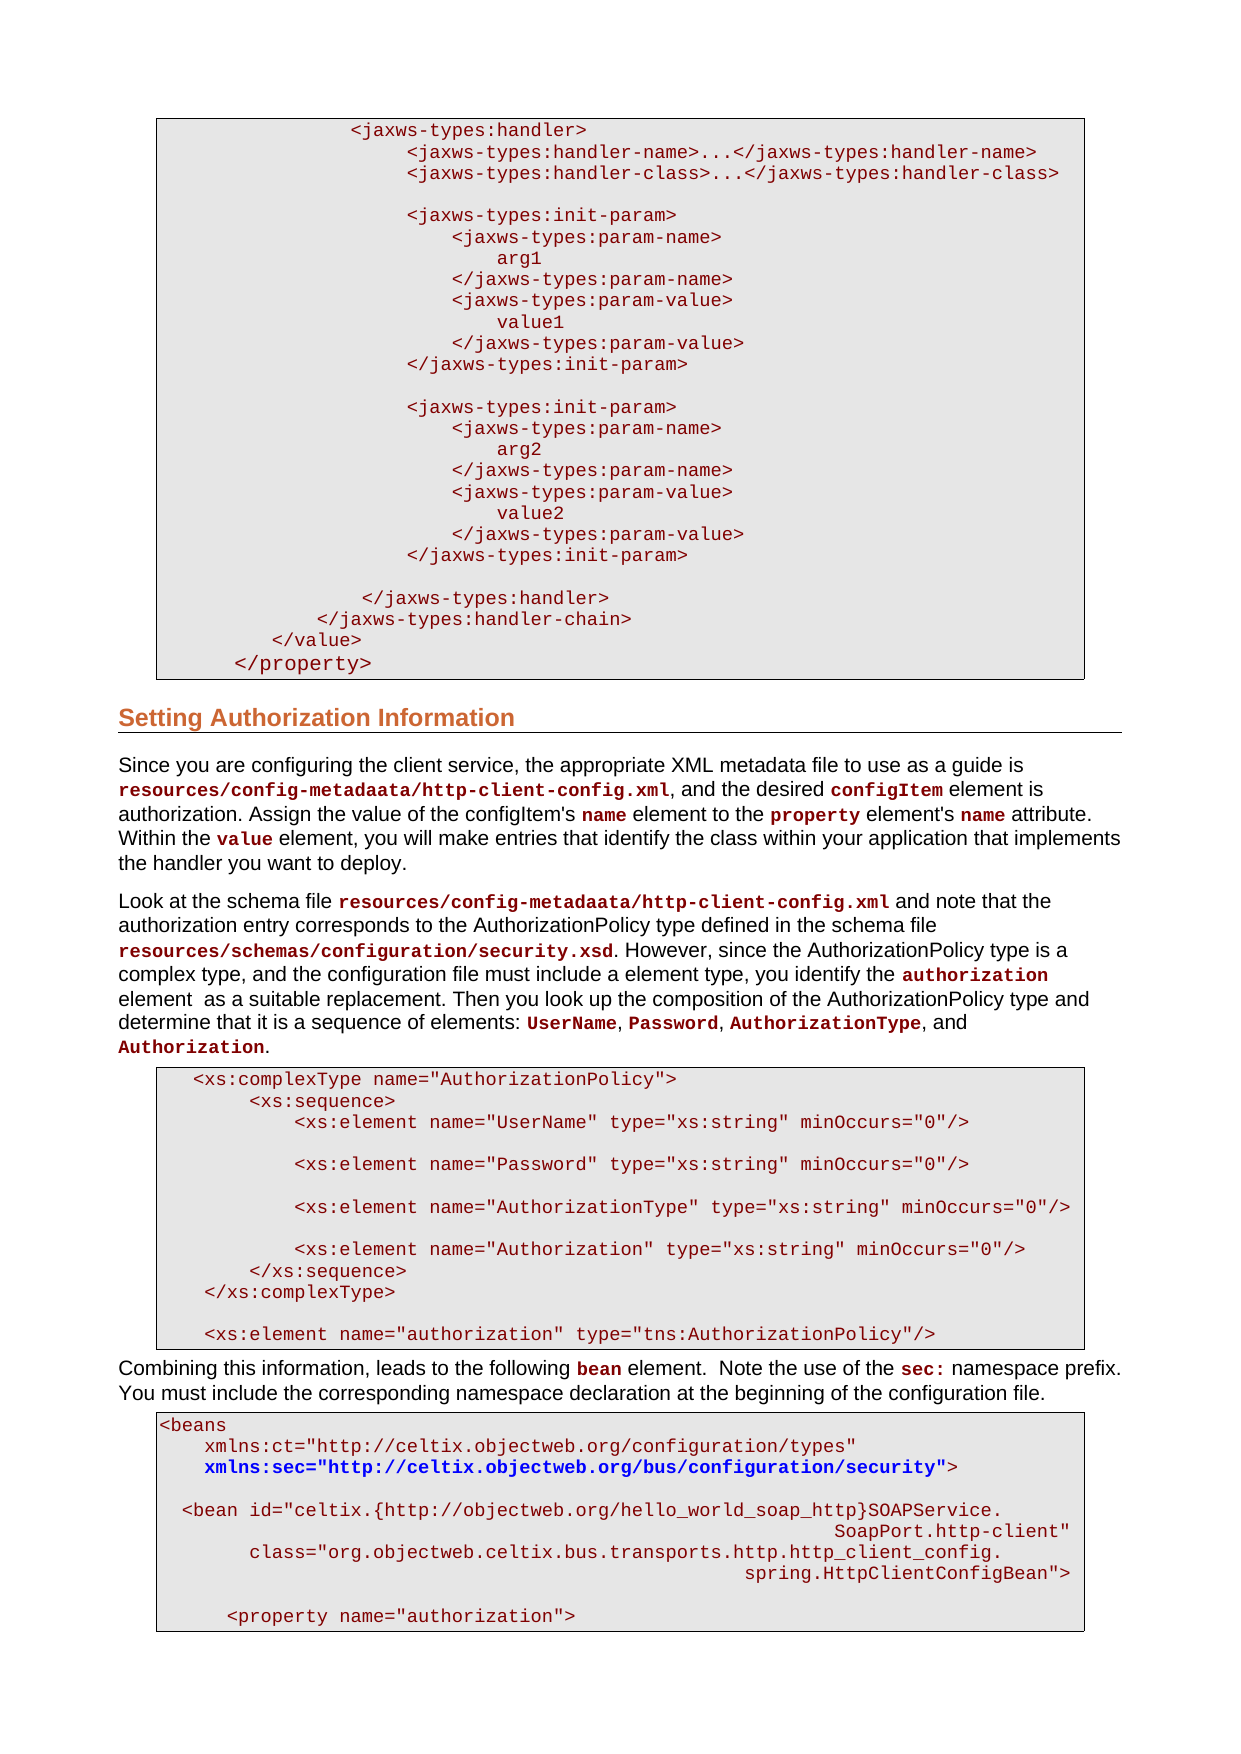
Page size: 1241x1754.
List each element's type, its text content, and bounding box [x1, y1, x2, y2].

text Look at the schema file resources/config-metadaata/http-client-config.xml and note that the authorization entry corresponds to the AuthorizationPolicy type defined in the schema file resources/schemas/configuration/security.xsd. However, since the AuthorizationPolicy type is a complex type, and the configuration file must include a element type, you identify the authorization element as a suitable replacement. Then you look up the composition of the AuthorizationPolicy type and determine that it is a sequence of elements: UserName, Password, AuthorizationType, and Authorization. [118, 889, 1122, 1059]
text </jaxws-types:init-param> [157, 543, 1084, 564]
text <jaxws-types:init-param> [157, 394, 1084, 416]
text <xs:element name="Authorization" type="xs:string" minOccurs="0"/> [157, 1237, 1084, 1258]
text <xs:element name="UserName" type="xs:string" minOccurs="0"/> [157, 1109, 1084, 1131]
text </jaxws-types:init-param> [157, 352, 1084, 373]
text value2 [157, 501, 1084, 522]
text </jaxws-types:handler> [157, 586, 1084, 607]
text <xs:element name="Password" type="xs:string" minOccurs="0"/> [157, 1152, 1084, 1173]
text <jaxws-types:param-value> [157, 479, 1084, 501]
text <jaxws-types:init-param> [157, 203, 1084, 224]
text </xs:complexType> [157, 1279, 1084, 1301]
text </value> [157, 628, 1084, 649]
text <property name="authorization"> [157, 1603, 1084, 1631]
text class="org.objectweb.celtix.bus.transports.http.http_client_config. spring.HttpClientConfigBean"> [157, 1540, 1084, 1582]
text </jaxws-types:param-value> [157, 331, 1084, 352]
text <bean id="celtix.{http://objectweb.org/hello_world_soap_http}SOAPService. SoapPort.http-client" [157, 1497, 1084, 1540]
text </jaxws-types:param-name> [157, 267, 1084, 288]
text Setting Authorization Information [118, 704, 1122, 732]
text <beans [157, 1413, 1084, 1433]
text </jaxws-types:param-value> [157, 522, 1084, 543]
text <jaxws-types:param-value> [157, 288, 1084, 309]
text </property> [157, 649, 1084, 679]
text <jaxws-types:handler-name>...</jaxws-types:handler-name> [157, 139, 1084, 161]
text <xs:complexType name="AuthorizationPolicy"> [157, 1068, 1084, 1088]
text <xs:sequence> [157, 1088, 1084, 1109]
text xmlns:ct="http://celtix.objectweb.org/configuration/types" [157, 1433, 1084, 1455]
text <jaxws-types:param-name> [157, 416, 1084, 437]
text arg1 [157, 246, 1084, 267]
text <jaxws-types:handler-class>...</jaxws-types:handler-class> [157, 161, 1084, 182]
text <jaxws-types:param-name> [157, 224, 1084, 246]
text value1 [157, 309, 1084, 331]
text </xs:sequence> [157, 1258, 1084, 1279]
text Since you are configuring the client service, the appropriate XML metadata file to use as a guide is resources/config-metadaata/http-client-config.xml, and the desired configItem element is authorization. Assign the value of the configItem's name element to the property element's name attribute. Within the value element, you will make entries that identify the class within your application that implements the handler you want to deploy. [118, 753, 1122, 874]
text <jaxws-types:handler> [157, 119, 1084, 139]
text Combining this information, leads to the following bean element. Note the use of the sec: namespace prefix. You must include the corresponding namespace declaration at the beginning of the configuration file. [118, 1357, 1122, 1405]
text xmlns:sec="http://celtix.objectweb.org/bus/configuration/security"> [157, 1455, 1084, 1476]
text </jaxws-types:param-name> [157, 458, 1084, 479]
text </jaxws-types:handler-chain> [157, 607, 1084, 628]
text <xs:element name="AuthorizationType" type="xs:string" minOccurs="0"/> [157, 1194, 1084, 1216]
text <xs:element name="authorization" type="tns:AuthorizationPolicy"/> [157, 1322, 1084, 1349]
text arg2 [157, 437, 1084, 458]
